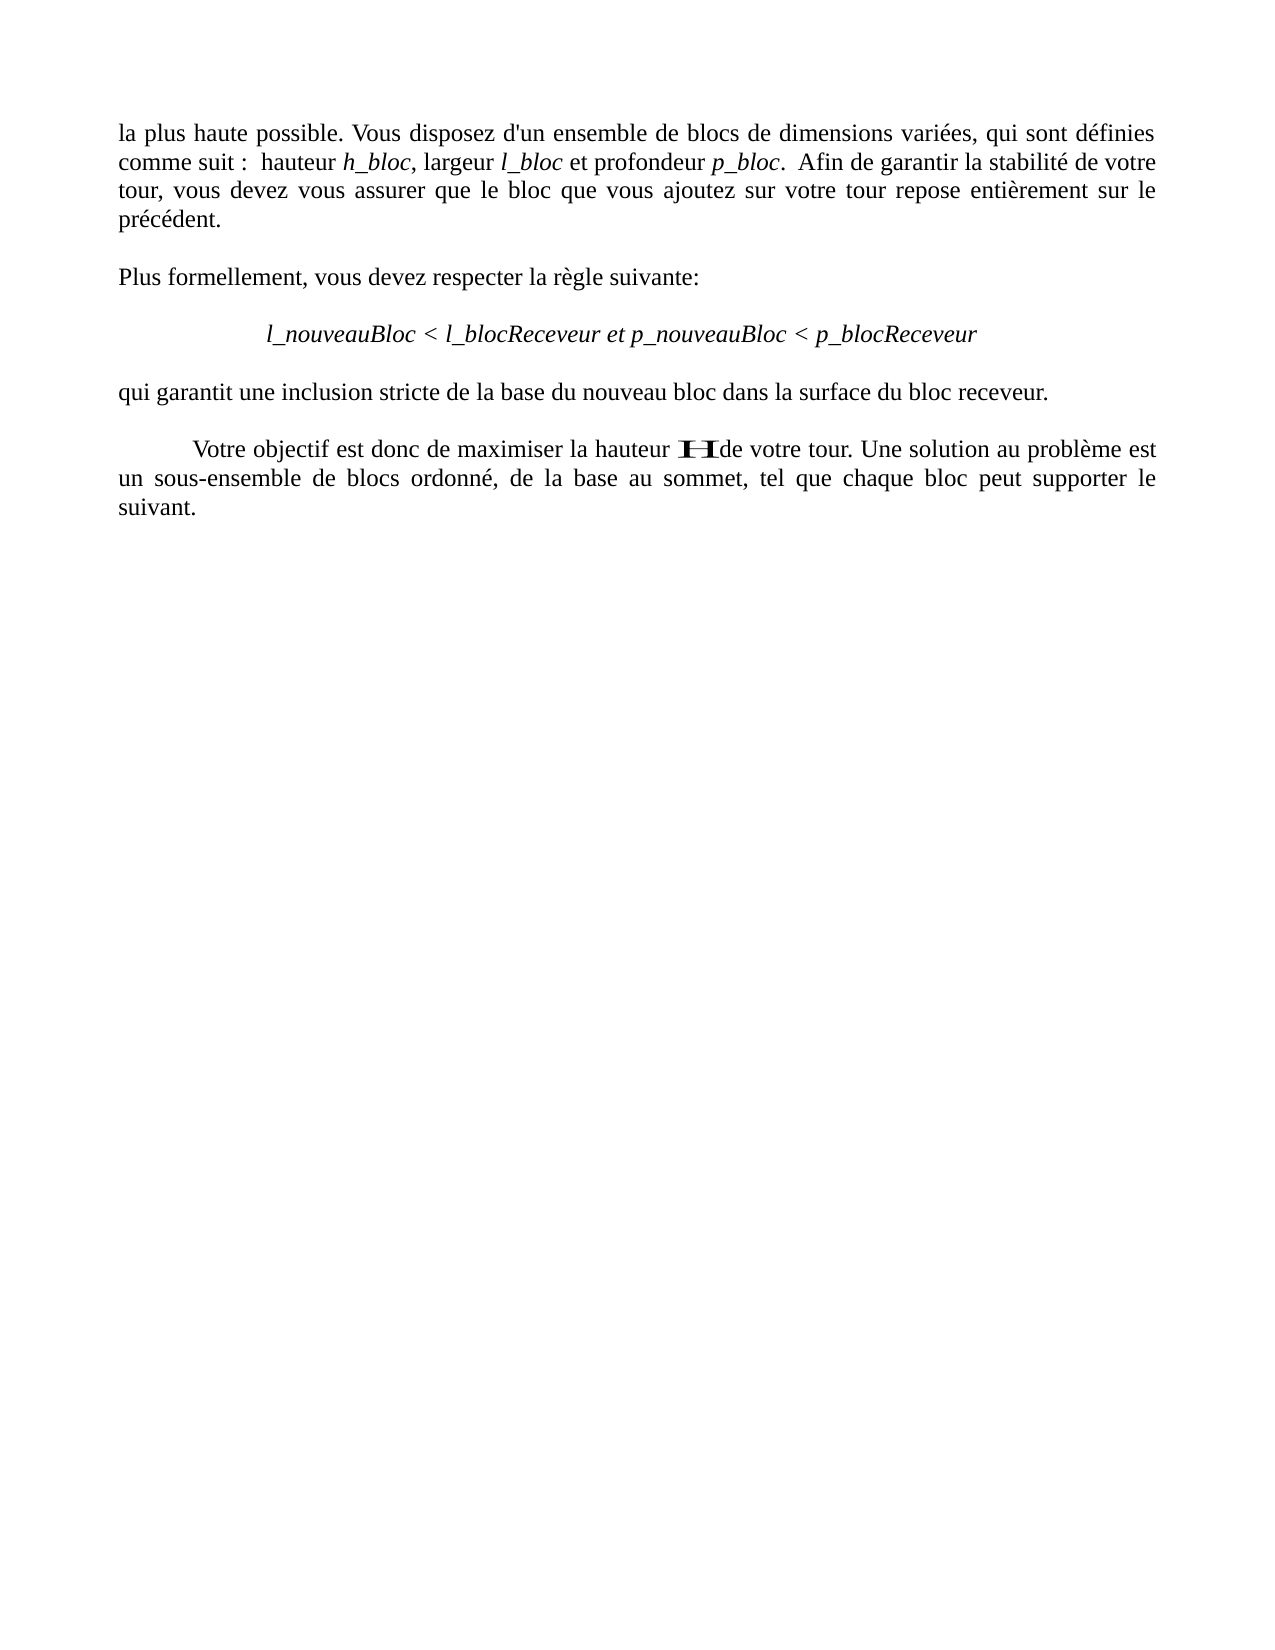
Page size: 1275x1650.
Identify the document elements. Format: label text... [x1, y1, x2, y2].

text la plus haute possible. Vous disposez d'un ensemble de blocs de dimensions variées, qui sont définies comme suit : hauteur h_bloc, largeur l_bloc et profondeur p_bloc. Afin de garantir la stabilité de votre tour, vous devez vous assurer que le bloc que vous ajoutez sur votre tour repose entièrement sur le précédent. [118, 118, 1157, 233]
text Plus formellement, vous devez respecter la règle suivante: [118, 262, 1157, 291]
text qui garantit une inclusion stricte de la base du nouveau bloc dans la surface du bloc receveur. [118, 377, 1157, 406]
text l_nouveauBloc < l_blocReceveur et p_nouveauBloc < p_blocReceveur [118, 319, 1157, 348]
text Votre objectif est donc de maximiser la hauteur de votre tour. Une solution au problème est un sous-ensemble de blocs ordonné, de la base au sommet, tel que chaque bloc peut supporter le suivant. [118, 434, 1157, 521]
